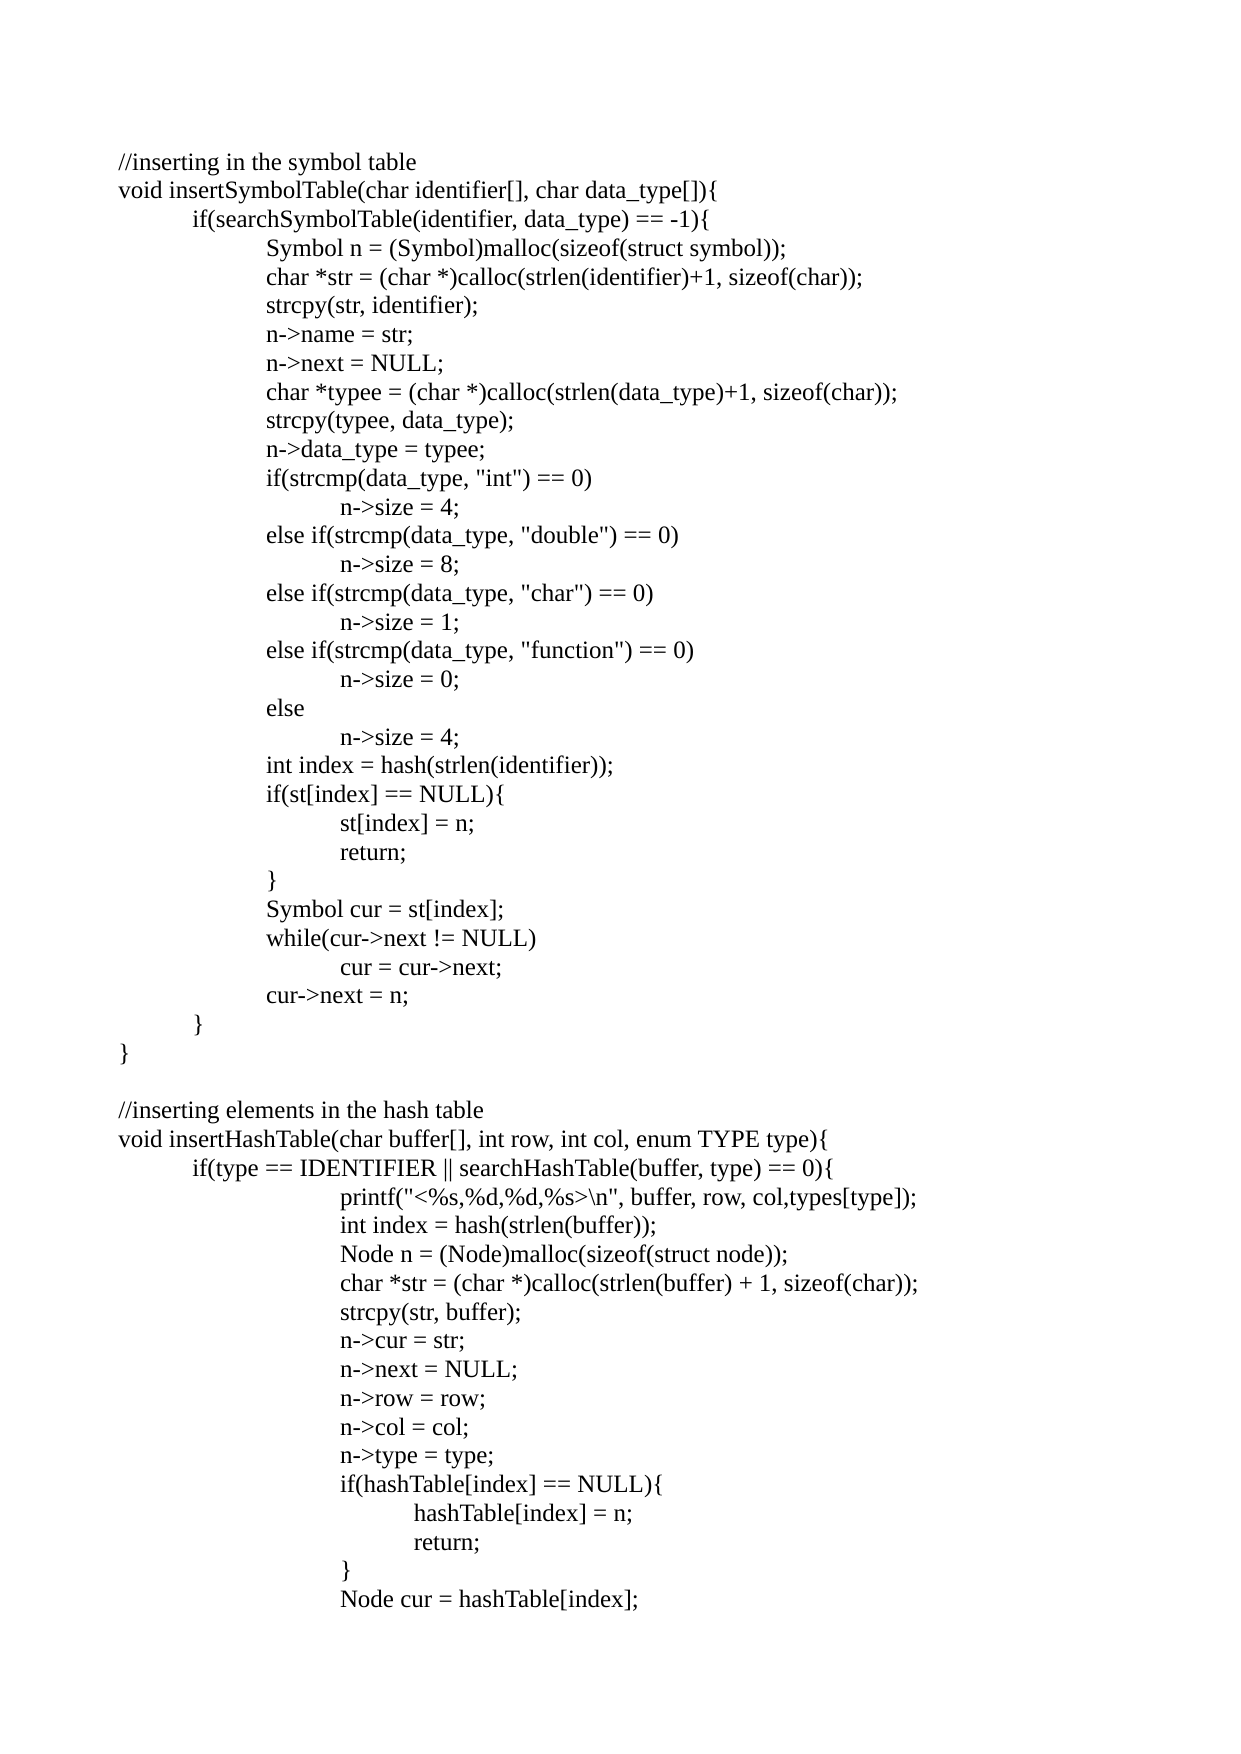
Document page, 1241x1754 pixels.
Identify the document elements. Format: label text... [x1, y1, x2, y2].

text if(strcmp(data_type, "int") == 0) [118, 463, 1122, 492]
text int index = hash(strlen(buffer)); [118, 1211, 1122, 1239]
text Node cur = hashTable[index]; [118, 1584, 1122, 1613]
text hashTable[index] = n; [118, 1498, 1122, 1527]
text void insertHashTable(char buffer[], int row, int col, enum TYPE type){ [118, 1124, 1122, 1153]
text Node n = (Node)malloc(sizeof(struct node)); [118, 1239, 1122, 1268]
text } [118, 1038, 1122, 1067]
text if(searchSymbolTable(identifier, data_type) == -1){ [118, 204, 1122, 233]
text } [118, 1009, 1122, 1038]
text return; [118, 837, 1122, 866]
text printf("<%s,%d,%d,%s>\n", buffer, row, col,types[type]); [118, 1182, 1122, 1211]
text if(st[index] == NULL){ [118, 779, 1122, 808]
text Symbol n = (Symbol)malloc(sizeof(struct symbol)); [118, 233, 1122, 262]
text char *str = (char *)calloc(strlen(buffer) + 1, sizeof(char)); [118, 1268, 1122, 1297]
text n->col = col; [118, 1412, 1122, 1441]
text else if(strcmp(data_type, "char") == 0) [118, 578, 1122, 607]
text if(type == IDENTIFIER || searchHashTable(buffer, type) == 0){ [118, 1153, 1122, 1182]
text Symbol cur = st[index]; [118, 894, 1122, 923]
text char *str = (char *)calloc(strlen(identifier)+1, sizeof(char)); [118, 262, 1122, 291]
text n->size = 1; [118, 607, 1122, 636]
text strcpy(str, identifier); [118, 291, 1122, 319]
text n->size = 4; [118, 492, 1122, 521]
text st[index] = n; [118, 808, 1122, 837]
text n->row = row; [118, 1383, 1122, 1412]
text n->size = 8; [118, 549, 1122, 578]
text n->size = 0; [118, 664, 1122, 693]
text while(cur->next != NULL) [118, 923, 1122, 952]
text if(hashTable[index] == NULL){ [118, 1469, 1122, 1498]
text n->cur = str; [118, 1326, 1122, 1354]
text cur = cur->next; [118, 952, 1122, 981]
text } [118, 866, 1122, 894]
text char *typee = (char *)calloc(strlen(data_type)+1, sizeof(char)); [118, 377, 1122, 406]
text strcpy(typee, data_type); [118, 406, 1122, 434]
text n->next = NULL; [118, 1354, 1122, 1383]
text } [118, 1556, 1122, 1584]
text int index = hash(strlen(identifier)); [118, 751, 1122, 779]
text cur->next = n; [118, 981, 1122, 1009]
text else if(strcmp(data_type, "double") == 0) [118, 521, 1122, 549]
text n->name = str; [118, 319, 1122, 348]
text return; [118, 1527, 1122, 1556]
text n->data_type = typee; [118, 434, 1122, 463]
text void insertSymbolTable(char identifier[], char data_type[]){ [118, 176, 1122, 204]
text n->next = NULL; [118, 348, 1122, 377]
text n->type = type; [118, 1441, 1122, 1469]
text //inserting in the symbol table [118, 147, 1122, 176]
text //inserting elements in the hash table [118, 1096, 1122, 1124]
text else [118, 693, 1122, 722]
text else if(strcmp(data_type, "function") == 0) [118, 636, 1122, 664]
text strcpy(str, buffer); [118, 1297, 1122, 1326]
text n->size = 4; [118, 722, 1122, 751]
